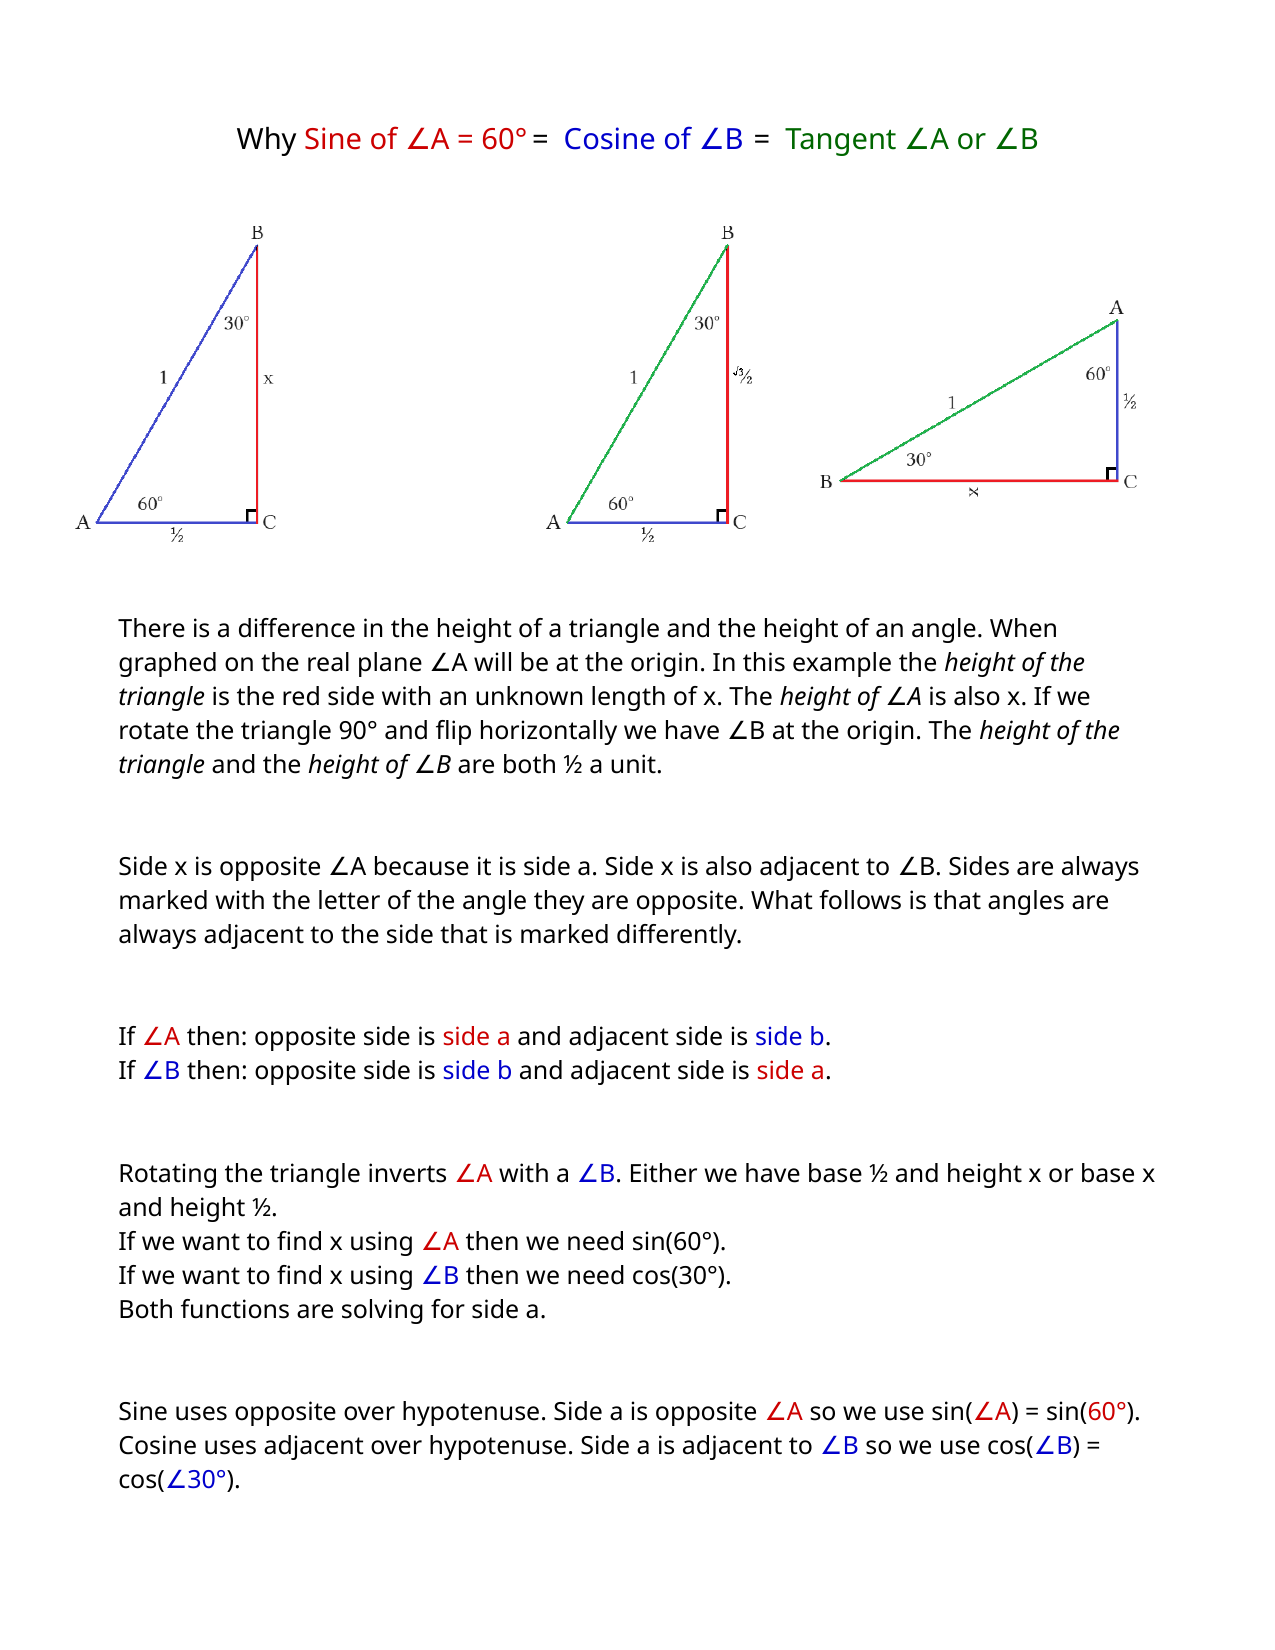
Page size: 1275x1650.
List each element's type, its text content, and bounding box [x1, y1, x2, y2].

picture [75, 226, 1200, 542]
text Cosine uses adjacent over hypotenuse. Side a is adjacent to ∠B so we use cos(∠B) = cos(∠30°). [118, 1428, 1157, 1496]
text Sine uses opposite over hypotenuse. Side a is opposite ∠A so we use sin(∠A) = sin(60°). [118, 1394, 1157, 1428]
text If we want to find x using ∠A then we need sin(60°). [118, 1223, 1157, 1257]
text If ∠B then: opposite side is side b and adjacent side is side a. [118, 1053, 1157, 1087]
text There is a difference in the height of a triangle and the height of an angle. When graphed on the real plane ∠A will be at the origin. In this example the height of the triangle is the red side with an unknown length of x. The height of ∠A is also x. If we rotate the triangle 90° and flip horizontally we have ∠B at the origin. The height of the triangle and the height of ∠B are both ½ a unit. [118, 610, 1157, 781]
text If we want to find x using ∠B then we need cos(30°). [118, 1257, 1157, 1291]
text Why Sine of ∠A = 60° = Cosine of ∠B = Tangent ∠A or ∠B [118, 118, 1157, 158]
text Rotating the triangle inverts ∠A with a ∠B. Either we have base ½ and height x or base x and height ½. [118, 1155, 1157, 1223]
text If ∠A then: opposite side is side a and adjacent side is side b. [118, 1019, 1157, 1053]
text Side x is opposite ∠A because it is side a. Side x is also adjacent to ∠B. Sides are always marked with the letter of the angle they are opposite. What follows is that angles are always adjacent to the side that is marked differently. [118, 849, 1157, 951]
text Both functions are solving for side a. [118, 1291, 1157, 1326]
